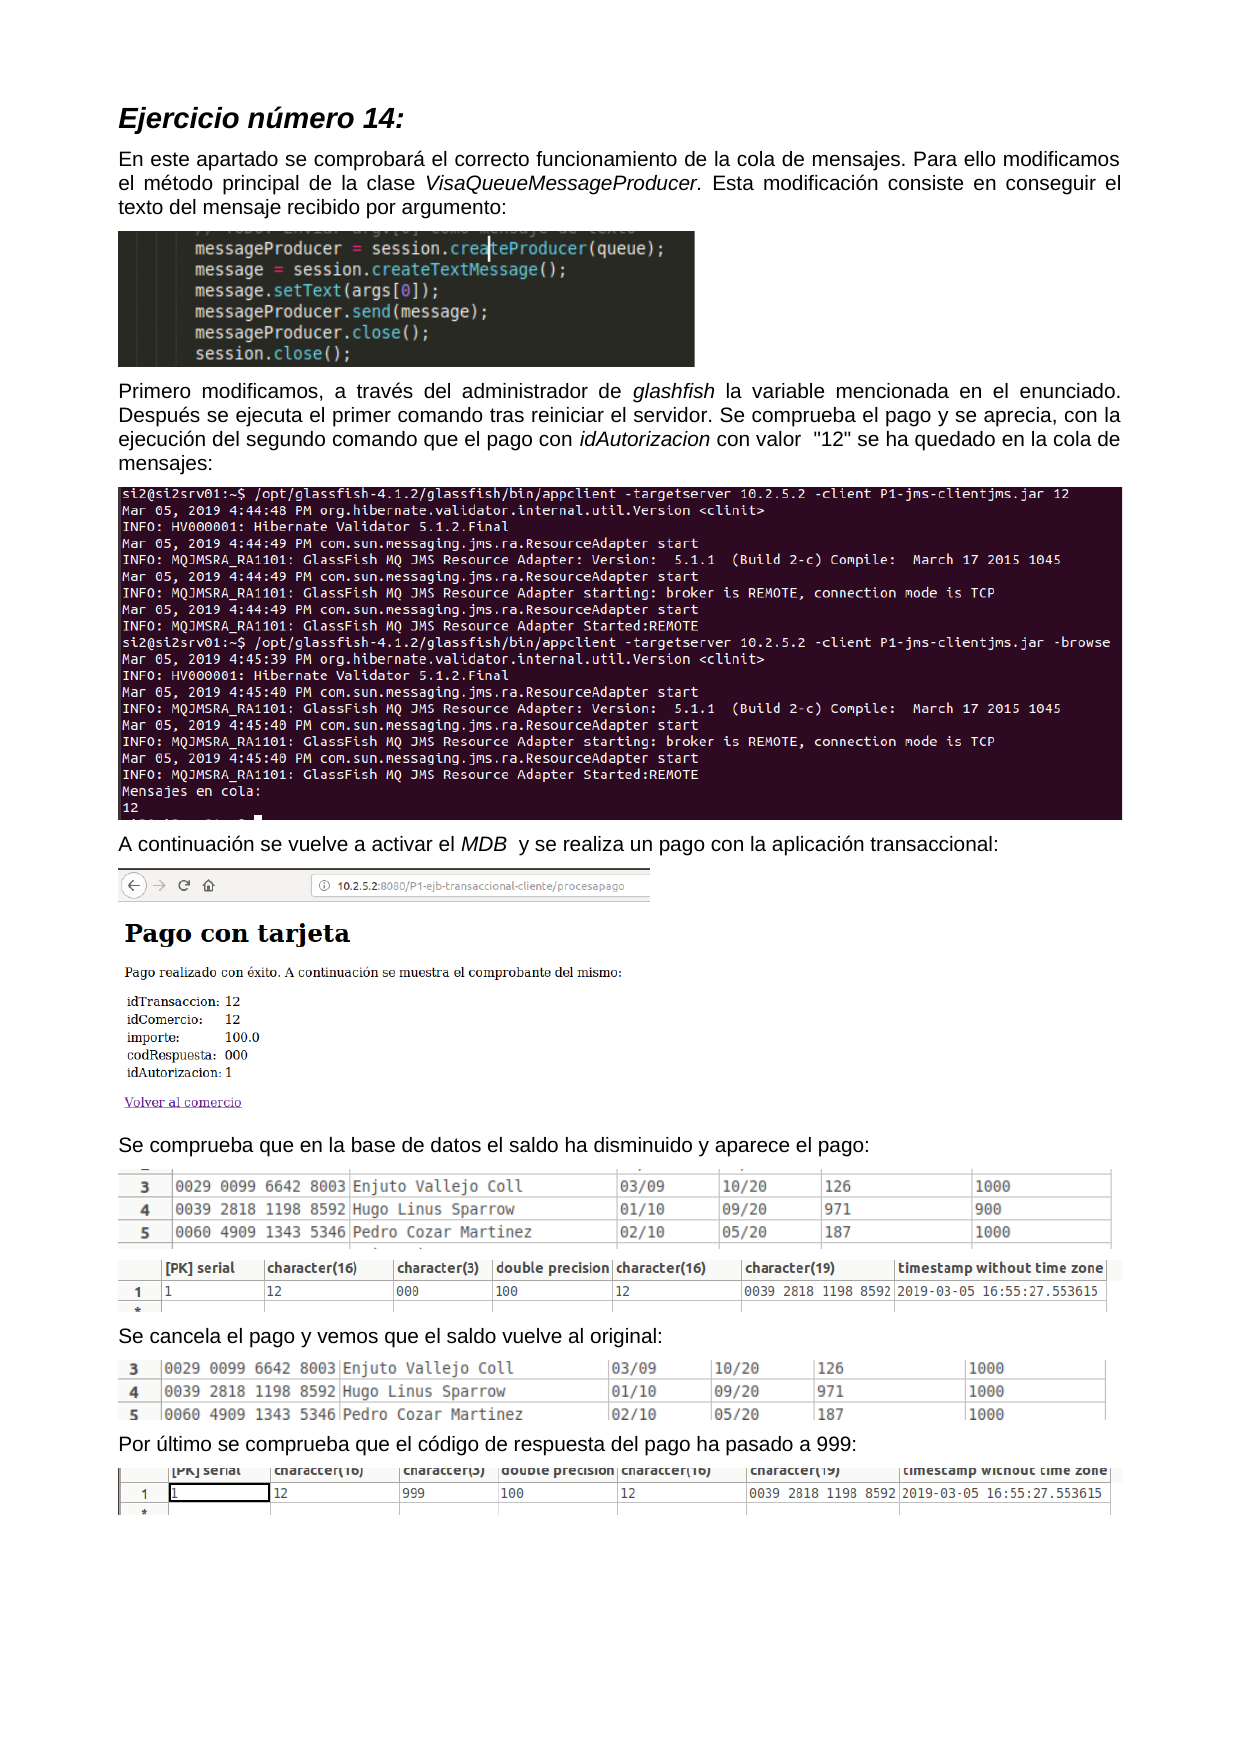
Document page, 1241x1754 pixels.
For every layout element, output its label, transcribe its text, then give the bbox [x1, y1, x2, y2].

text Se comprueba que en la base de datos el saldo ha disminuido y aparece el pago: [118, 1133, 1122, 1157]
picture [118, 1169, 1123, 1249]
picture [118, 1360, 1123, 1420]
text A continuación se vuelve a activar el MDB y se realiza un pago con la aplicación transaccional: [118, 832, 1122, 856]
text Se cancela el pago y vemos que el saldo vuelve al original: [118, 1324, 1122, 1348]
text Primero modificamos, a través del administrador de glashfish la variable mencionada en el enunciado. Después se ejecuta el primer comando tras reiniciar el servidor. Se comprueba el pago y se aprecia, con la ejecución del segundo comando que el pago con idAutorizacion con valor "12" se ha quedado en la cola de mensajes: [118, 379, 1122, 474]
text Ejercicio número 14: [118, 101, 1122, 134]
picture [118, 487, 1123, 820]
picture [118, 1260, 1123, 1312]
picture [118, 868, 650, 1121]
picture [118, 231, 695, 367]
picture [118, 1468, 1123, 1515]
text Por último se comprueba que el código de respuesta del pago ha pasado a 999: [118, 1432, 1122, 1456]
text En este apartado se comprobará el correcto funcionamiento de la cola de mensajes. Para ello modificamos el método principal de la clase VisaQueueMessageProducer. Esta modificación consiste en conseguir el texto del mensaje recibido por argumento: [118, 147, 1122, 219]
